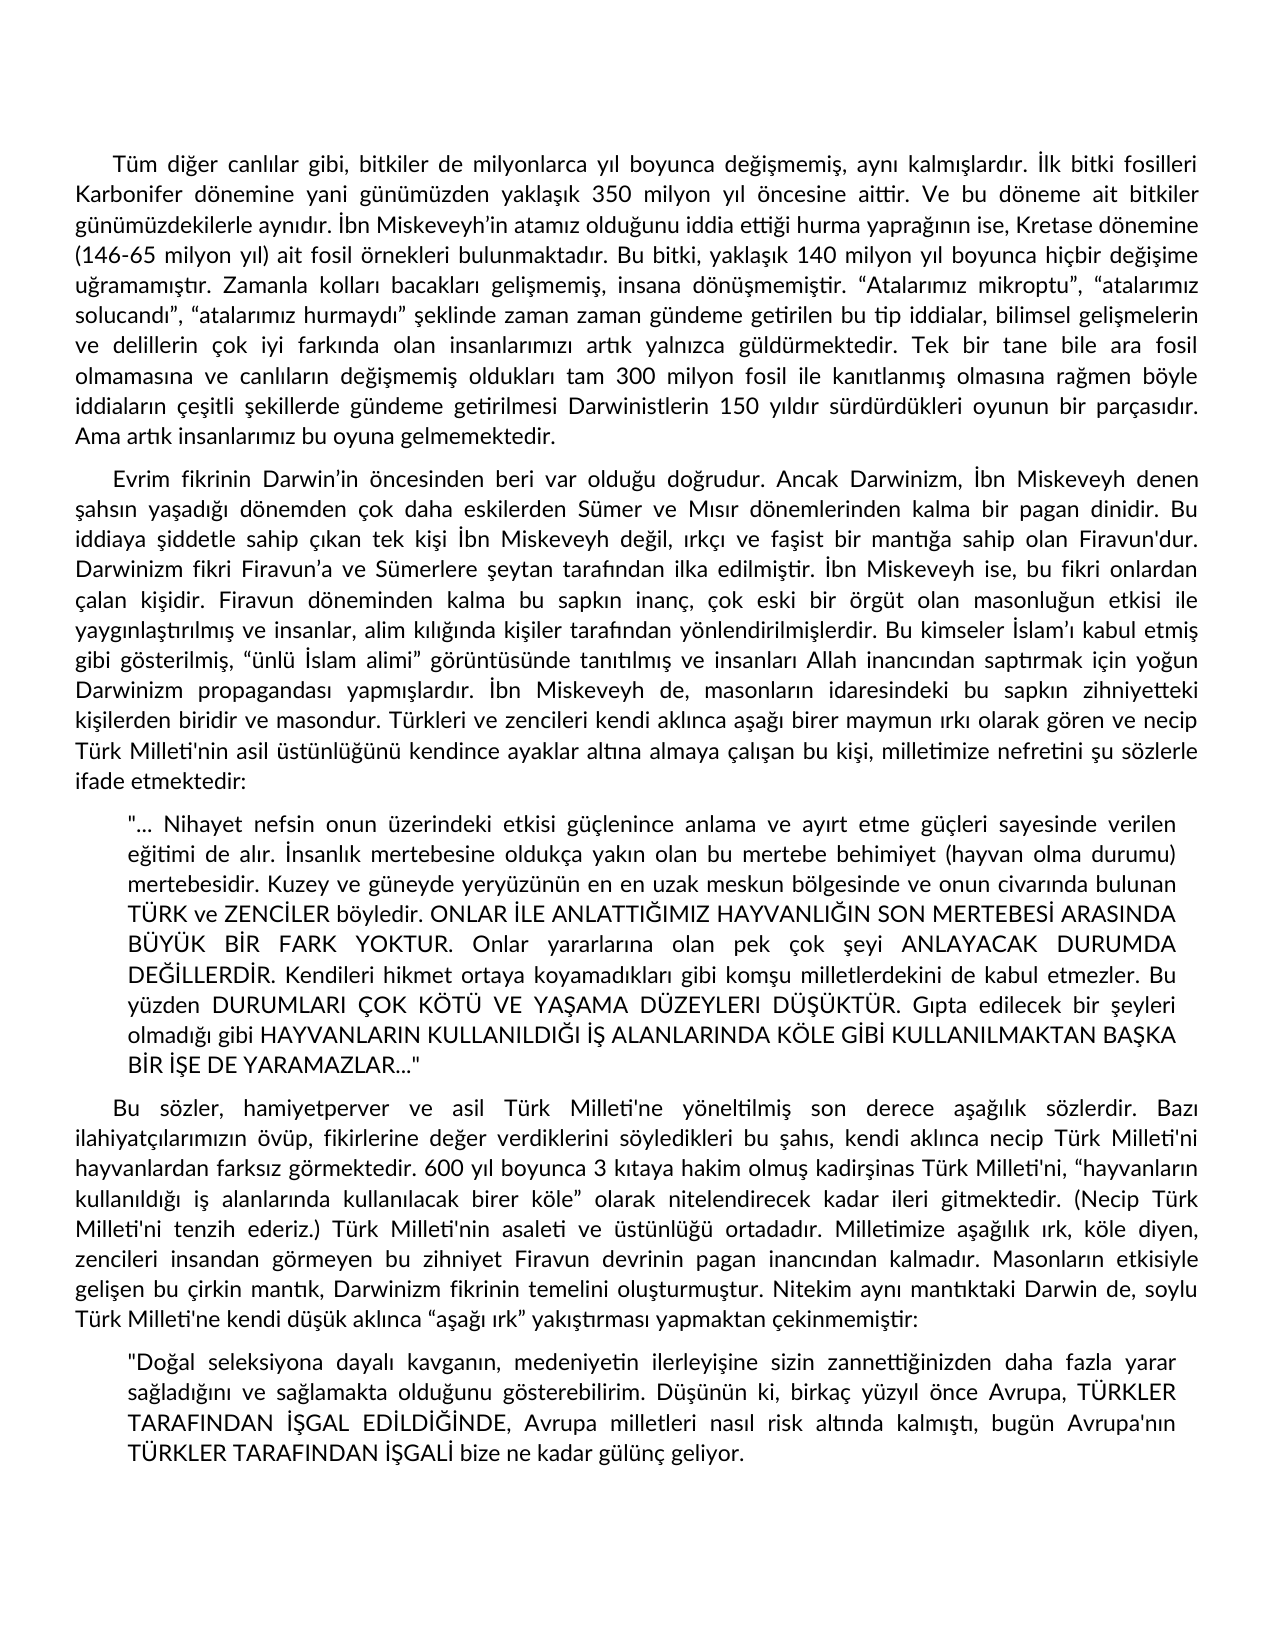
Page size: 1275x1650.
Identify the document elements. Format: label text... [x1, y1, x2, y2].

text "... Nihayet nefsin onun üzerindeki etkisi güçlenince anlama ve ayırt etme güçleri sayesinde verilen eğitimi de alır. İnsanlık mertebesine oldukça yakın olan bu mertebe behimiyet (hayvan olma durumu) mertebesidir. Kuzey ve güneyde yeryüzünün en en uzak meskun bölgesinde ve onun civarında bulunan TÜRK ve ZENCİLER böyledir. ONLAR İLE ANLATTIĞIMIZ HAYVANLIĞIN SON MERTEBESİ ARASINDA BÜYÜK BİR FARK YOKTUR. Onlar yararlarına olan pek çok şeyi ANLAYACAK DURUMDA DEĞİLLERDİR. Kendileri hikmet ortaya koyamadıkları gibi komşu milletlerdekini de kabul etmezler. Bu yüzden DURUMLARI ÇOK KÖTÜ VE YAŞAMA DÜZEYLERI DÜŞÜKTÜR. Gıpta edilecek bir şeyleri olmadığı gibi HAYVANLARIN KULLANILDIĞI İŞ ALANLARINDA KÖLE GİBİ KULLANILMAKTAN BAŞKA BİR İŞE DE YARAMAZLAR..." [127, 809, 1177, 1078]
text "Doğal seleksiyona dayalı kavganın, medeniyetin ilerleyişine sizin zannettiğinizden daha fazla yarar sağladığını ve sağlamakta olduğunu gösterebilirim. Düşünün ki, birkaç yüzyıl önce Avrupa, TÜRKLER TARAFINDAN İŞGAL EDİLDİĞİNDE, Avrupa milletleri nasıl risk altında kalmıştı, bugün Avrupa'nın TÜRKLER TARAFINDAN İŞGALİ bize ne kadar gülünç geliyor. [127, 1348, 1177, 1466]
text Evrim fikrinin Darwin’in öncesinden beri var olduğu doğrudur. Ancak Darwinizm, İbn Miskeveyh denen şahsın yaşadığı dönemden çok daha eskilerden Sümer ve Mısır dönemlerinden kalma bir pagan dinidir. Bu iddiaya şiddetle sahip çıkan tek kişi İbn Miskeveyh değil, ırkçı ve faşist bir mantığa sahip olan Firavun'dur. Darwinizm fikri Firavun’a ve Sümerlere şeytan tarafından ilka edilmiştir. İbn Miskeveyh ise, bu fikri onlardan çalan kişidir. Firavun döneminden kalma bu sapkın inanç, çok eski bir örgüt olan masonluğun etkisi ile yaygınlaştırılmış ve insanlar, alim kılığında kişiler tarafından yönlendirilmişlerdir. Bu kimseler İslam’ı kabul etmiş gibi gösterilmiş, “ünlü İslam alimi” görüntüsünde tanıtılmış ve insanları Allah inancından saptırmak için yoğun Darwinizm propagandası yapmışlardır. İbn Miskeveyh de, masonların idaresindeki bu sapkın zihniyetteki kişilerden biridir ve masondur. Türkleri ve zencileri kendi aklınca aşağı birer maymun ırkı olarak gören ve necip Türk Milleti'nin asil üstünlüğünü kendince ayaklar altına almaya çalışan bu kişi, milletimize nefretini şu sözlerle ifade etmektedir: [75, 464, 1200, 794]
text Tüm diğer canlılar gibi, bitkiler de milyonlarca yıl boyunca değişmemiş, aynı kalmışlardır. İlk bitki fosilleri Karbonifer dönemine yani günümüzden yaklaşık 350 milyon yıl öncesine aittir. Ve bu döneme ait bitkiler günümüzdekilerle aynıdır. İbn Miskeveyh’in atamız olduğunu iddia ettiği hurma yaprağının ise, Kretase dönemine (146-65 milyon yıl) ait fosil örnekleri bulunmaktadır. Bu bitki, yaklaşık 140 milyon yıl boyunca hiçbir değişime uğramamıştır. Zamanla kolları bacakları gelişmemiş, insana dönüşmemiştir. “Atalarımız mikroptu”, “atalarımız solucandı”, “atalarımız hurmaydı” şeklinde zaman zaman gündeme getirilen bu tip iddialar, bilimsel gelişmelerin ve delillerin çok iyi farkında olan insanlarımızı artık yalnızca güldürmektedir. Tek bir tane bile ara fosil olmamasına ve canlıların değişmemiş oldukları tam 300 milyon fosil ile kanıtlanmış olmasına rağmen böyle iddiaların çeşitli şekillerde gündeme getirilmesi Darwinistlerin 150 yıldır sürdürdükleri oyunun bir parçasıdır. Ama artık insanlarımız bu oyuna gelmemektedir. [75, 150, 1200, 449]
text Bu sözler, hamiyetperver ve asil Türk Milleti'ne yöneltilmiş son derece aşağılık sözlerdir. Bazı ilahiyatçılarımızın övüp, fikirlerine değer verdiklerini söyledikleri bu şahıs, kendi aklınca necip Türk Milleti'ni hayvanlardan farksız görmektedir. 600 yıl boyunca 3 kıtaya hakim olmuş kadirşinas Türk Milleti'ni, “hayvanların kullanıldığı iş alanlarında kullanılacak birer köle” olarak nitelendirecek kadar ileri gitmektedir. (Necip Türk Milleti'ni tenzih ederiz.) Türk Milleti'nin asaleti ve üstünlüğü ortadadır. Milletimize aşağılık ırk, köle diyen, zencileri insandan görmeyen bu zihniyet Firavun devrinin pagan inancından kalmadır. Masonların etkisiyle gelişen bu çirkin mantık, Darwinizm fikrinin temelini oluşturmuştur. Nitekim aynı mantıktaki Darwin de, soylu Türk Milleti'ne kendi düşük aklınca “aşağı ırk” yakıştırması yapmaktan çekinmemiştir: [75, 1094, 1200, 1333]
